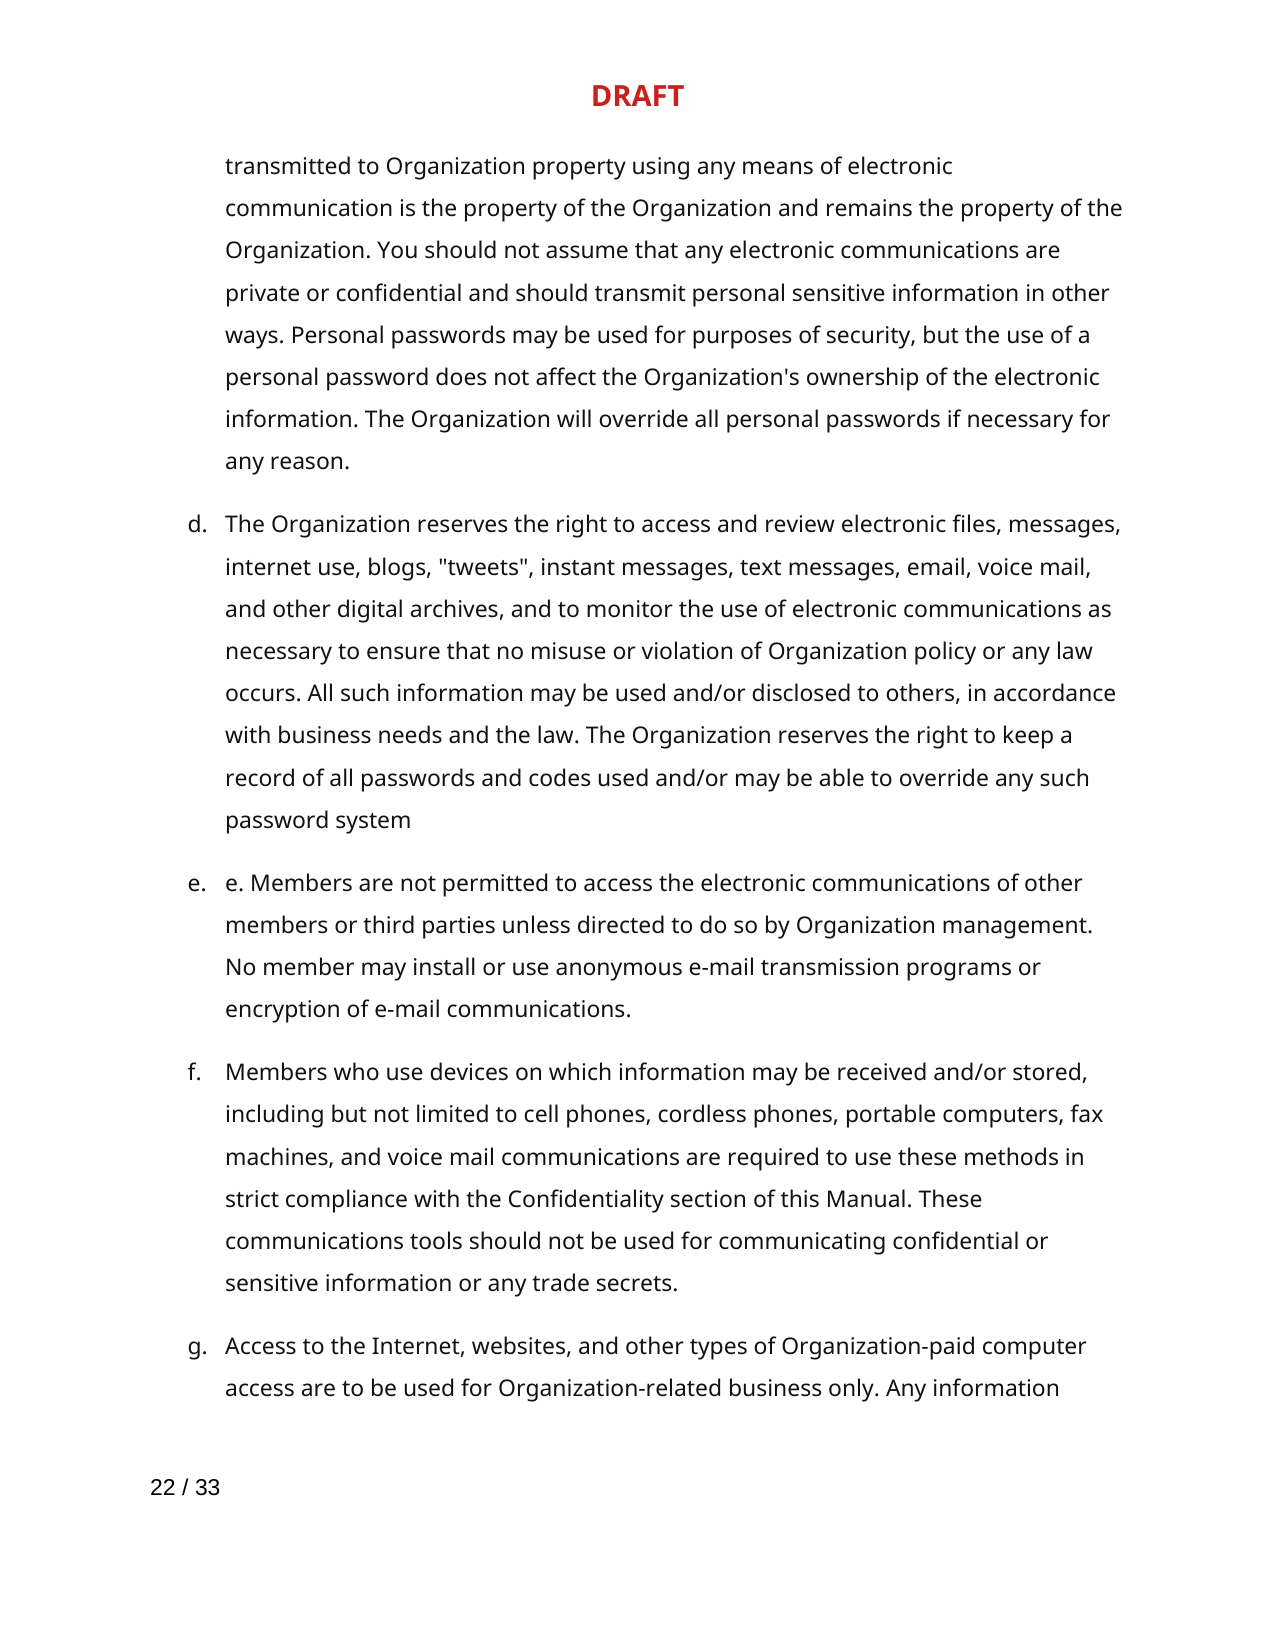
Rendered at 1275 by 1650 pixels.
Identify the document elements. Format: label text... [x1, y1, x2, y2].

list e. Members are not permitted to access the electronic communications of other members or third parties unless directed to do so by Organization management. No member may install or use anonymous e-mail transmission programs or encryption of e-mail communications. [187, 867, 1125, 1024]
list Access to the Internet, websites, and other types of Organization-paid computer access are to be used for Organization-related business only. Any information [187, 1330, 1125, 1404]
list Members who use devices on which information may be received and/or stored, including but not limited to cell phones, cordless phones, portable computers, fax machines, and voice mail communications are required to use these methods in strict compliance with the Confidentiality section of this Manual. These communications tools should not be used for communicating confidential or sensitive information or any trade secrets. [187, 1056, 1125, 1298]
list transmitted to Organization property using any means of electronic communication is the property of the Organization and remains the property of the Organization. You should not assume that any electronic communications are private or confidential and should transmit personal sensitive information in other ways. Personal passwords may be used for purposes of security, but the use of a personal password does not affect the Organization's ownership of the electronic information. The Organization will override all personal passwords if necessary for any reason. [187, 150, 1125, 477]
list The Organization reserves the right to access and review electronic files, messages, internet use, blogs, "tweets", instant messages, text messages, email, voice mail, and other digital archives, and to monitor the use of electronic communications as necessary to ensure that no misuse or violation of Organization policy or any law occurs. All such information may be used and/or disclosed to others, in accordance with business needs and the law. The Organization reserves the right to keep a record of all passwords and codes used and/or may be able to override any such password system [187, 508, 1125, 835]
